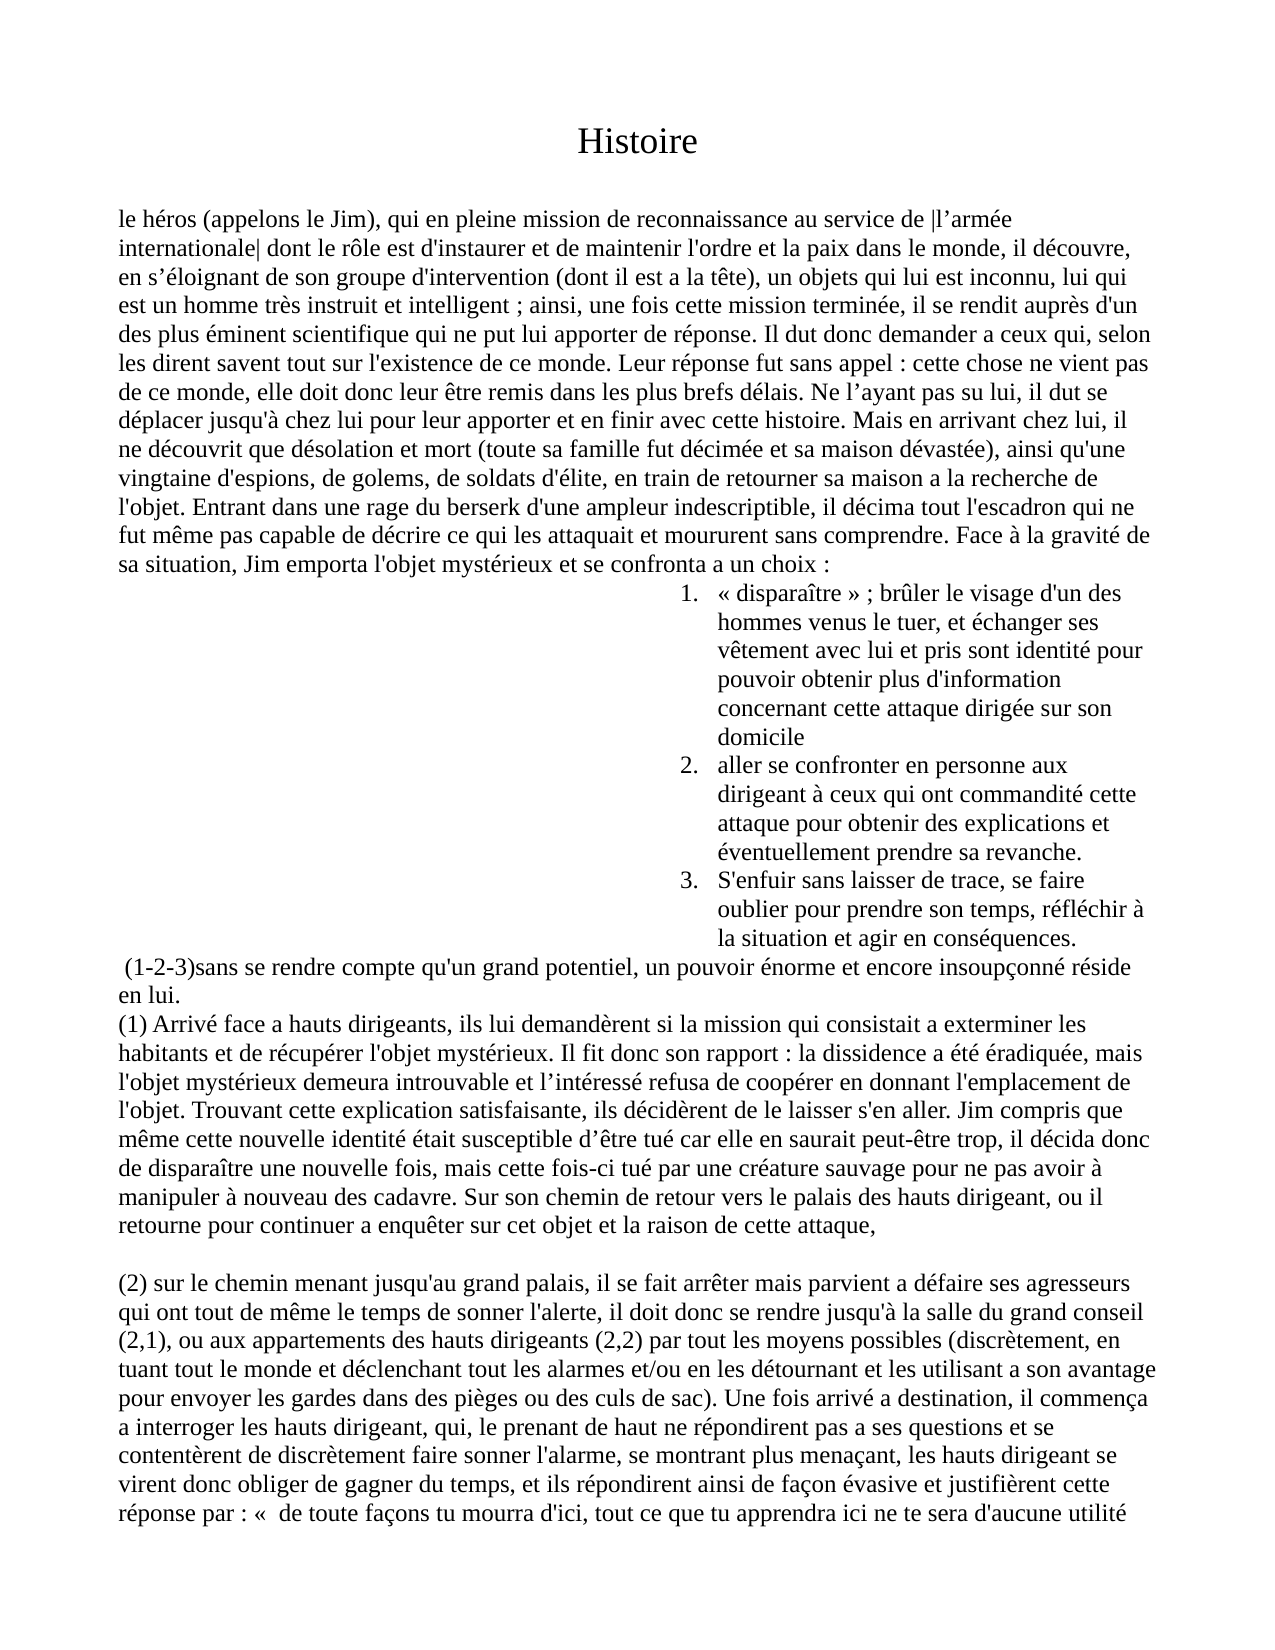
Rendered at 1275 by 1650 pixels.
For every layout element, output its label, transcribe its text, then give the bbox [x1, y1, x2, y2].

text le héros (appelons le Jim), qui en pleine mission de reconnaissance au service de |l’armée internationale| dont le rôle est d'instaurer et de maintenir l'ordre et la paix dans le monde, il découvre, en s’éloignant de son groupe d'intervention (dont il est a la tête), un objets qui lui est inconnu, lui qui est un homme très instruit et intelligent ; ainsi, une fois cette mission terminée, il se rendit auprès d'un des plus éminent scientifique qui ne put lui apporter de réponse. Il dut donc demander a ceux qui, selon les dirent savent tout sur l'existence de ce monde. Leur réponse fut sans appel : cette chose ne vient pas de ce monde, elle doit donc leur être remis dans les plus brefs délais. Ne l’ayant pas su lui, il dut se déplacer jusqu'à chez lui pour leur apporter et en finir avec cette histoire. Mais en arrivant chez lui, il ne découvrit que désolation et mort (toute sa famille fut décimée et sa maison dévastée), ainsi qu'une vingtaine d'espions, de golems, de soldats d'élite, en train de retourner sa maison a la recherche de l'objet. Entrant dans une rage du berserk d'une ampleur indescriptible, il décima tout l'escadron qui ne fut même pas capable de décrire ce qui les attaquait et moururent sans comprendre. Face à la gravité de sa situation, Jim emporta l'objet mystérieux et se confronta a un choix : [118, 204, 1157, 578]
text (1) Arrivé face a hauts dirigeants, ils lui demandèrent si la mission qui consistait a exterminer les habitants et de récupérer l'objet mystérieux. Il fit donc son rapport : la dissidence a été éradiquée, mais l'objet mystérieux demeura introuvable et l’intéressé refusa de coopérer en donnant l'emplacement de l'objet. Trouvant cette explication satisfaisante, ils décidèrent de le laisser s'en aller. Jim compris que même cette nouvelle identité était susceptible d’être tué car elle en saurait peut-être trop, il décida donc de disparaître une nouvelle fois, mais cette fois-ci tué par une créature sauvage pour ne pas avoir à manipuler à nouveau des cadavre. Sur son chemin de retour vers le palais des hauts dirigeant, ou il retourne pour continuer a enquêter sur cet objet et la raison de cette attaque, [118, 1009, 1157, 1239]
text (2) sur le chemin menant jusqu'au grand palais, il se fait arrêter mais parvient a défaire ses agresseurs qui ont tout de même le temps de sonner l'alerte, il doit donc se rendre jusqu'à la salle du grand conseil (2,1), ou aux appartements des hauts dirigeants (2,2) par tout les moyens possibles (discrètement, en tuant tout le monde et déclenchant tout les alarmes et/ou en les détournant et les utilisant a son avantage pour envoyer les gardes dans des pièges ou des culs de sac). Une fois arrivé a destination, il commença a interroger les hauts dirigeant, qui, le prenant de haut ne répondirent pas a ses questions et se contentèrent de discrètement faire sonner l'alarme, se montrant plus menaçant, les hauts dirigeant se virent donc obliger de gagner du temps, et ils répondirent ainsi de façon évasive et justifièrent cette réponse par : « de toute façons tu mourra d'ici, tout ce que tu apprendra ici ne te sera d'aucune utilité [118, 1268, 1157, 1527]
text Histoire [118, 118, 1157, 161]
list aller se confronter en personne aux dirigeant à ceux qui ont commandité cette attaque pour obtenir des explications et éventuellement prendre sa revanche. [680, 751, 1157, 866]
list « disparaître » ; brûler le visage d'un des hommes venus le tuer, et échanger ses vêtement avec lui et pris sont identité pour pouvoir obtenir plus d'information concernant cette attaque dirigée sur son domicile [680, 578, 1157, 751]
list S'enfuir sans laisser de trace, se faire oublier pour prendre son temps, réfléchir à la situation et agir en conséquences. [680, 866, 1157, 952]
text (1-2-3)sans se rendre compte qu'un grand potentiel, un pouvoir énorme et encore insoupçonné réside en lui. [118, 952, 1157, 1009]
